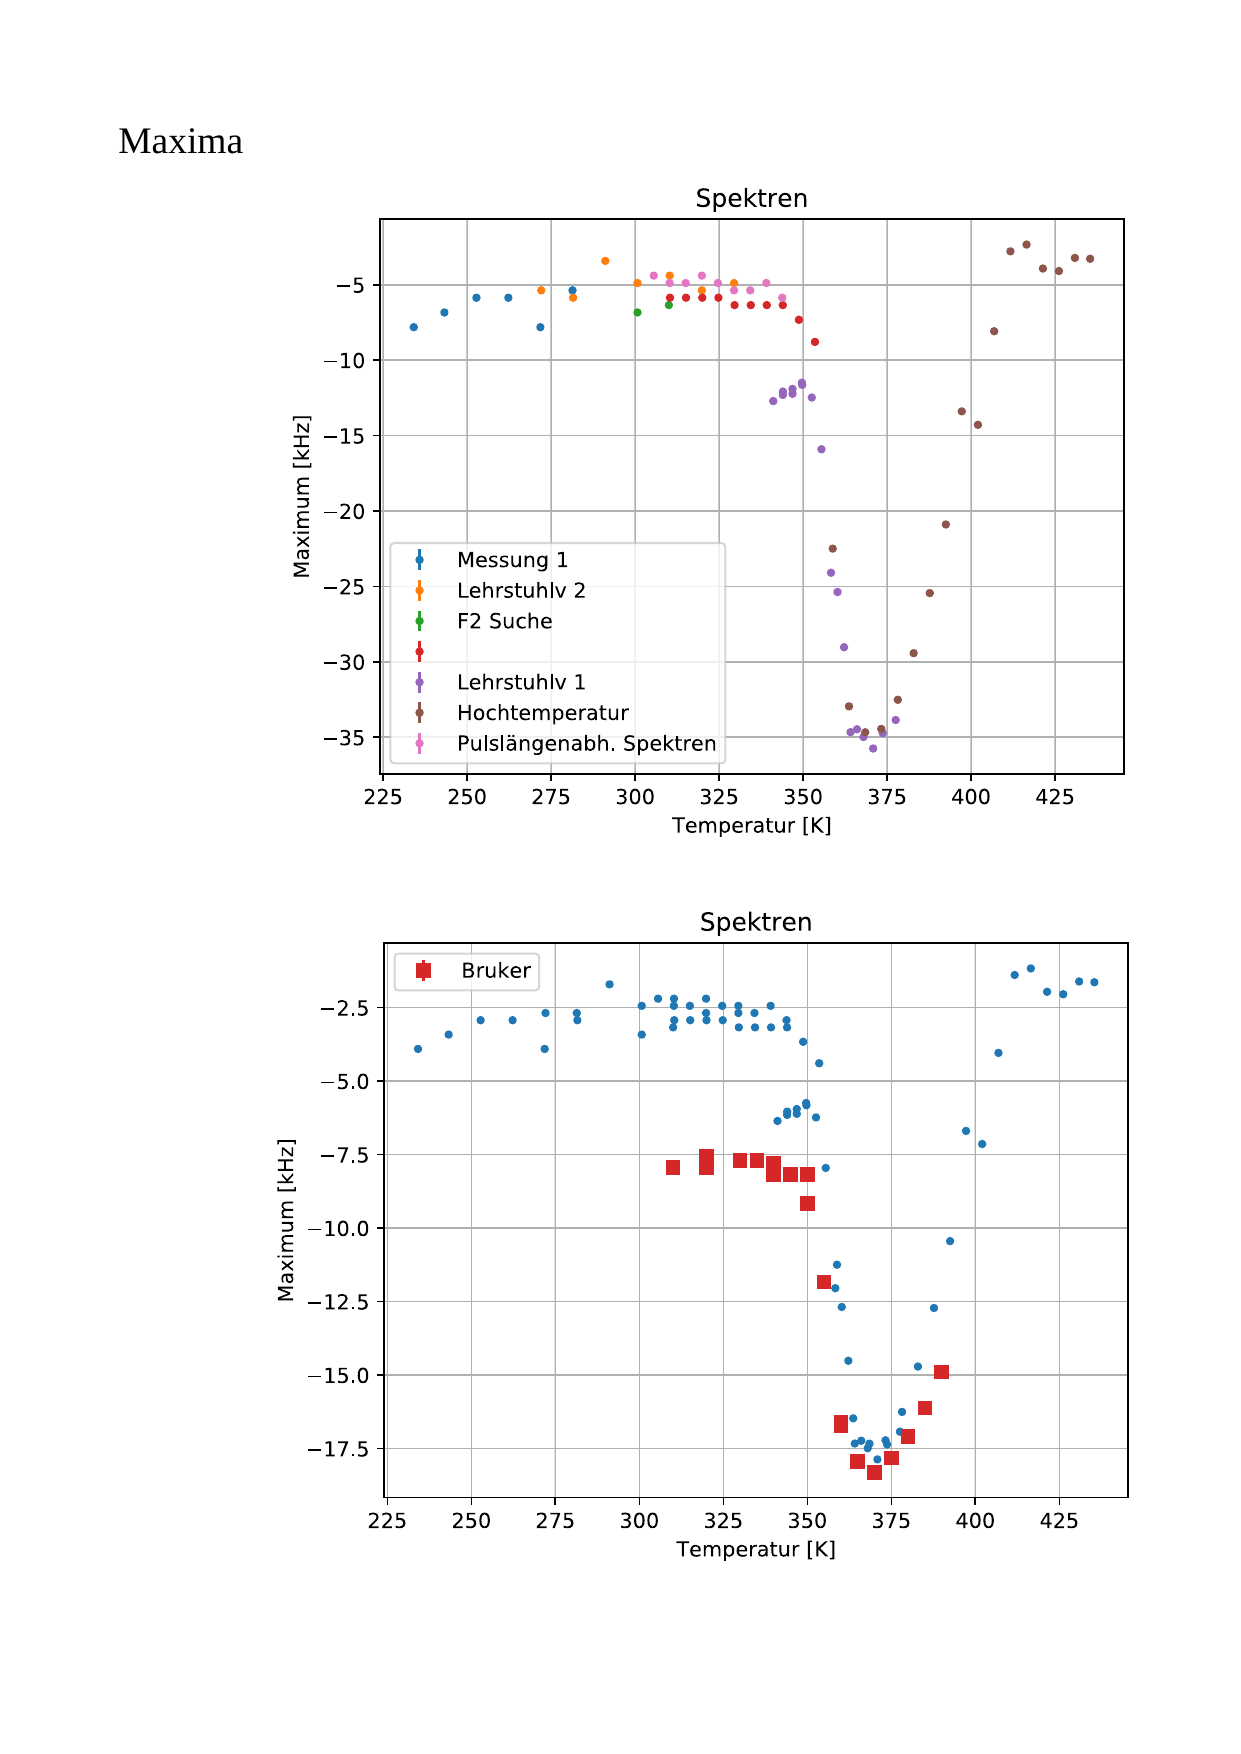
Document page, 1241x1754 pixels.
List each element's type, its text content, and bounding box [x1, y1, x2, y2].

text Maxima [118, 118, 1122, 161]
